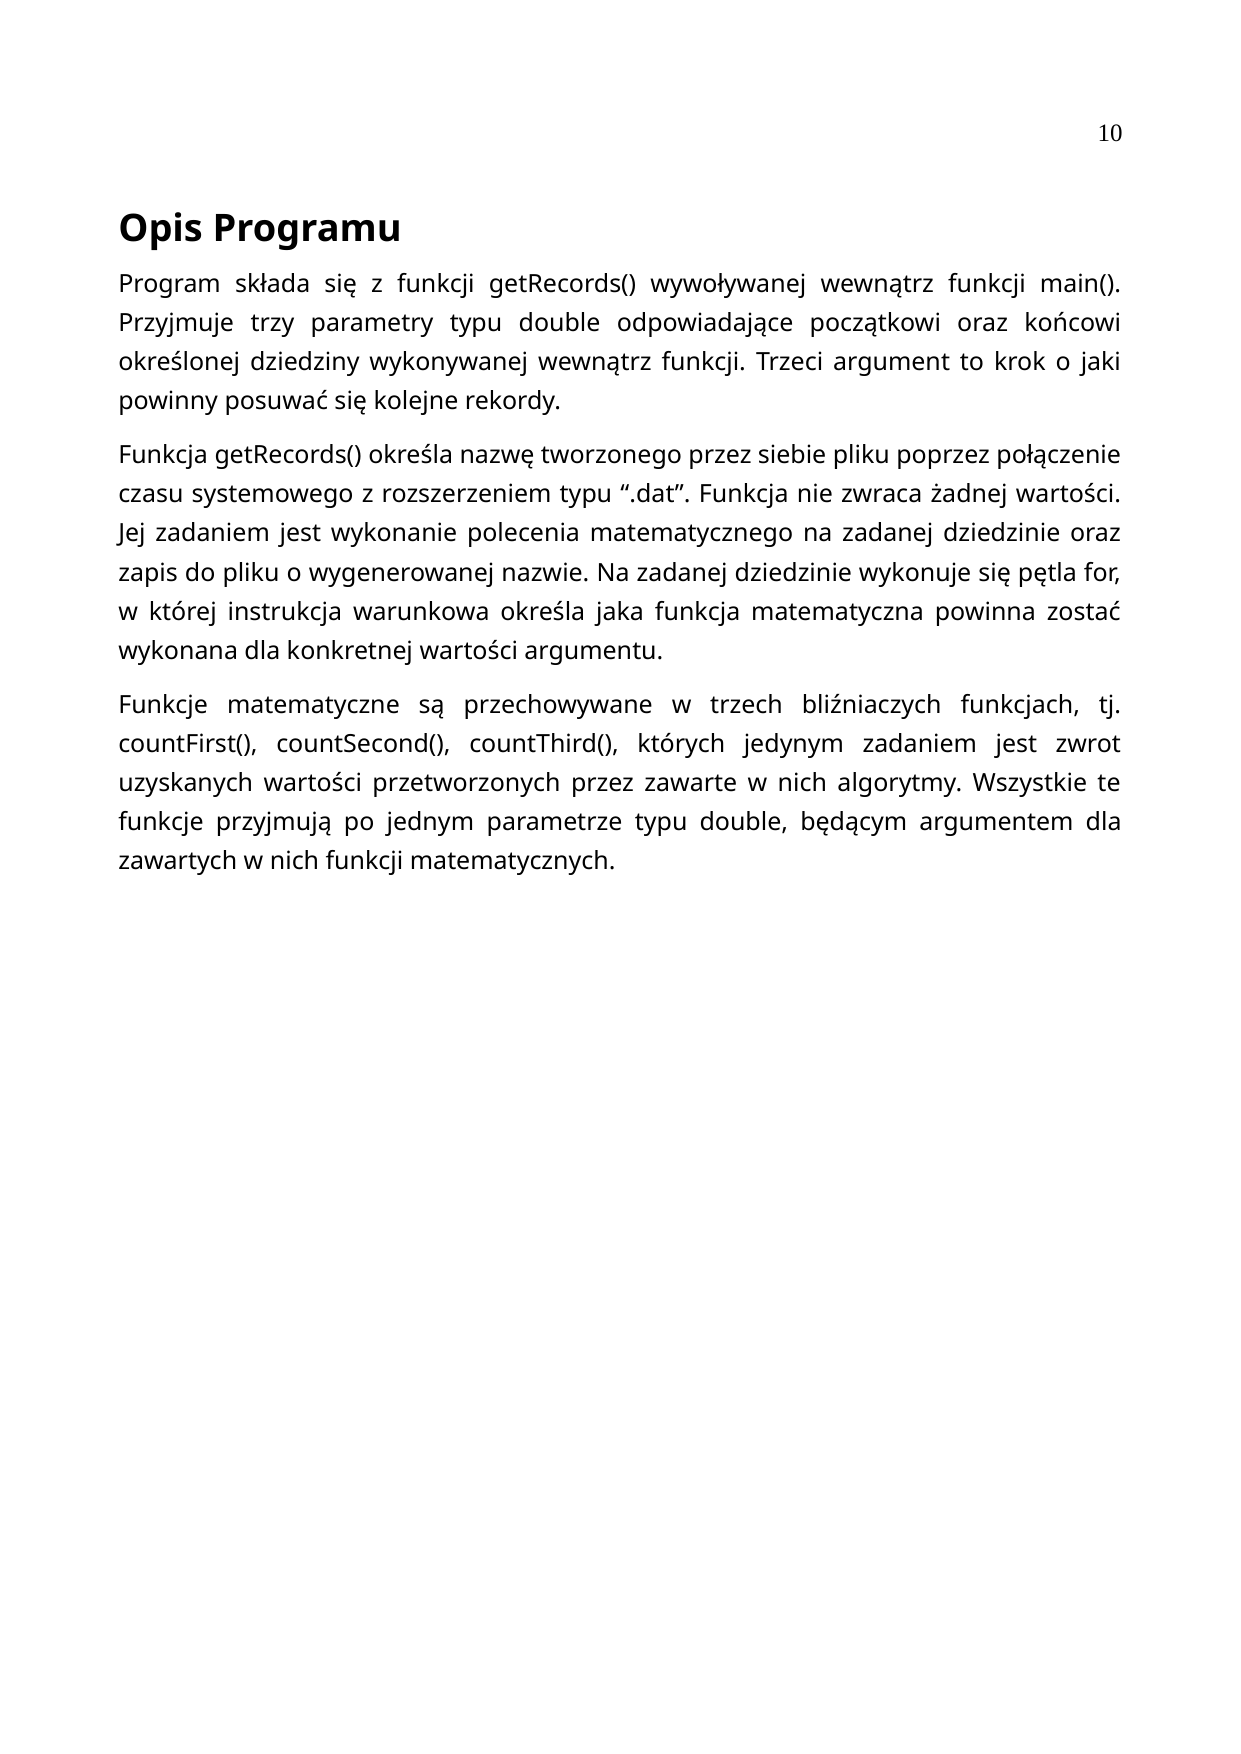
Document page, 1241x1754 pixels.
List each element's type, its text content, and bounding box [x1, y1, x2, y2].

subtitle Opis Programu [118, 201, 1122, 253]
text Funkcje matematyczne są przechowywane w trzech bliźniaczych funkcjach, tj. countFirst(), countSecond(), countThird(), których jedynym zadaniem jest zwrot uzyskanych wartości przetworzonych przez zawarte w nich algorytmy. Wszystkie te funkcje przyjmują po jednym parametrze typu double, będącym argumentem dla zawartych w nich funkcji matematycznych. [118, 686, 1122, 877]
text Funkcja getRecords() określa nazwę tworzonego przez siebie pliku poprzez połączenie czasu systemowego z rozszerzeniem typu “.dat”. Funkcja nie zwraca żadnej wartości. Jej zadaniem jest wykonanie polecenia matematycznego na zadanej dziedzinie oraz zapis do pliku o wygenerowanej nazwie. Na zadanej dziedzinie wykonuje się pętla for, w której instrukcja warunkowa określa jaka funkcja matematyczna powinna zostać wykonana dla konkretnej wartości argumentu. [118, 437, 1122, 667]
text Program składa się z funkcji getRecords() wywoływanej wewnątrz funkcji main(). Przyjmuje trzy parametry typu double odpowiadające początkowi oraz końcowi określonej dziedziny wykonywanej wewnątrz funkcji. Trzeci argument to krok o jaki powinny posuwać się kolejne rekordy. [118, 266, 1122, 417]
